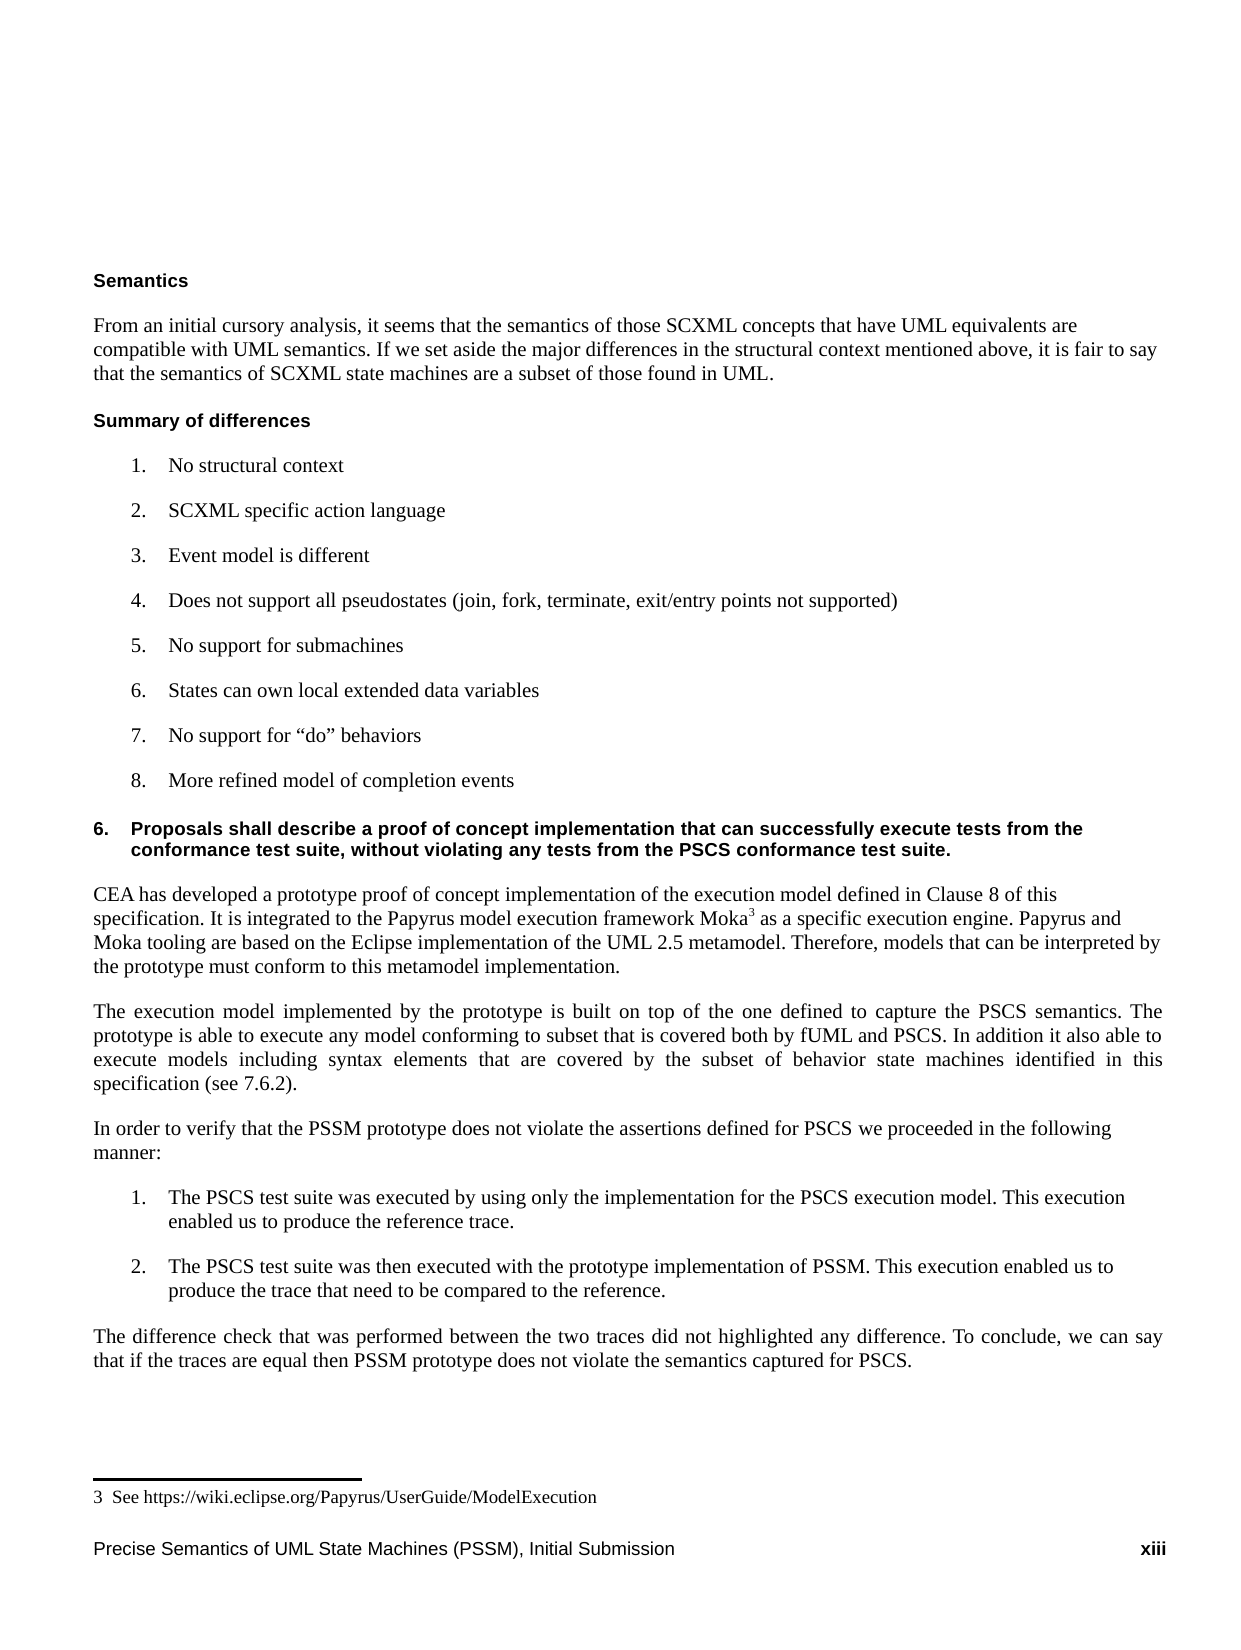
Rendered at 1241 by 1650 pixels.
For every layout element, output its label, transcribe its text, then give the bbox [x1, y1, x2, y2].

list Event model is different [131, 543, 1164, 567]
text In order to verify that the PSSM prototype does not violate the assertions defined for PSCS we proceeded in the following manner: [93, 1116, 1164, 1164]
text From an initial cursory analysis, it seems that the semantics of those SCXML concepts that have UML equivalents are compatible with UML semantics. If we set aside the major differences in the structural context mentioned above, it is fair to say that the semantics of SCXML state machines are a subset of those found in UML. [93, 313, 1164, 385]
subtitle Summary of differences [93, 410, 1164, 431]
text The execution model implemented by the prototype is built on top of the one defined to capture the PSCS semantics. The prototype is able to execute any model conforming to subset that is covered both by fUML and PSCS. In addition it also able to execute models including syntax elements that are covered by the subset of behavior state machines identified in this specification (see 7.6.2). [93, 999, 1164, 1095]
subtitle Semantics [93, 270, 1164, 292]
list No structural context [131, 452, 1164, 477]
list The PSCS test suite was then executed with the prototype implementation of PSSM. This execution enabled us to produce the trace that need to be compared to the reference. [131, 1254, 1164, 1302]
list The PSCS test suite was executed by using only the implementation for the PSCS execution model. This execution enabled us to produce the reference trace. [131, 1185, 1164, 1233]
list Does not support all pseudostates (join, fork, terminate, exit/entry points not supported) [131, 588, 1164, 612]
list No support for “do” behaviors [131, 723, 1164, 747]
subtitle Proposals shall describe a proof of concept implementation that can successfully execute tests from the conformance test suite, without violating any tests from the PSCS conformance test suite. [93, 817, 1164, 860]
text See https://wiki.eclipse.org/Papyrus/UserGuide/ModelExecution [93, 1486, 1164, 1507]
list SCXML specific action language [131, 498, 1164, 522]
text CEA has developed a prototype proof of concept implementation of the execution model defined in Clause 8 of this specification. It is integrated to the Papyrus model execution framework Moka as a specific execution engine. Papyrus and Moka tooling are based on the Eclipse implementation of the UML 2.5 metamodel. Therefore, models that can be interpreted by the prototype must conform to this metamodel implementation. [93, 881, 1164, 978]
text The difference check that was performed between the two traces did not highlighted any difference. To conclude, we can say that if the traces are equal then PSSM prototype does not violate the semantics captured for PSCS. [93, 1323, 1164, 1372]
list More refined model of completion events [131, 768, 1164, 792]
list States can own local extended data variables [131, 678, 1164, 702]
list No support for submachines [131, 633, 1164, 657]
